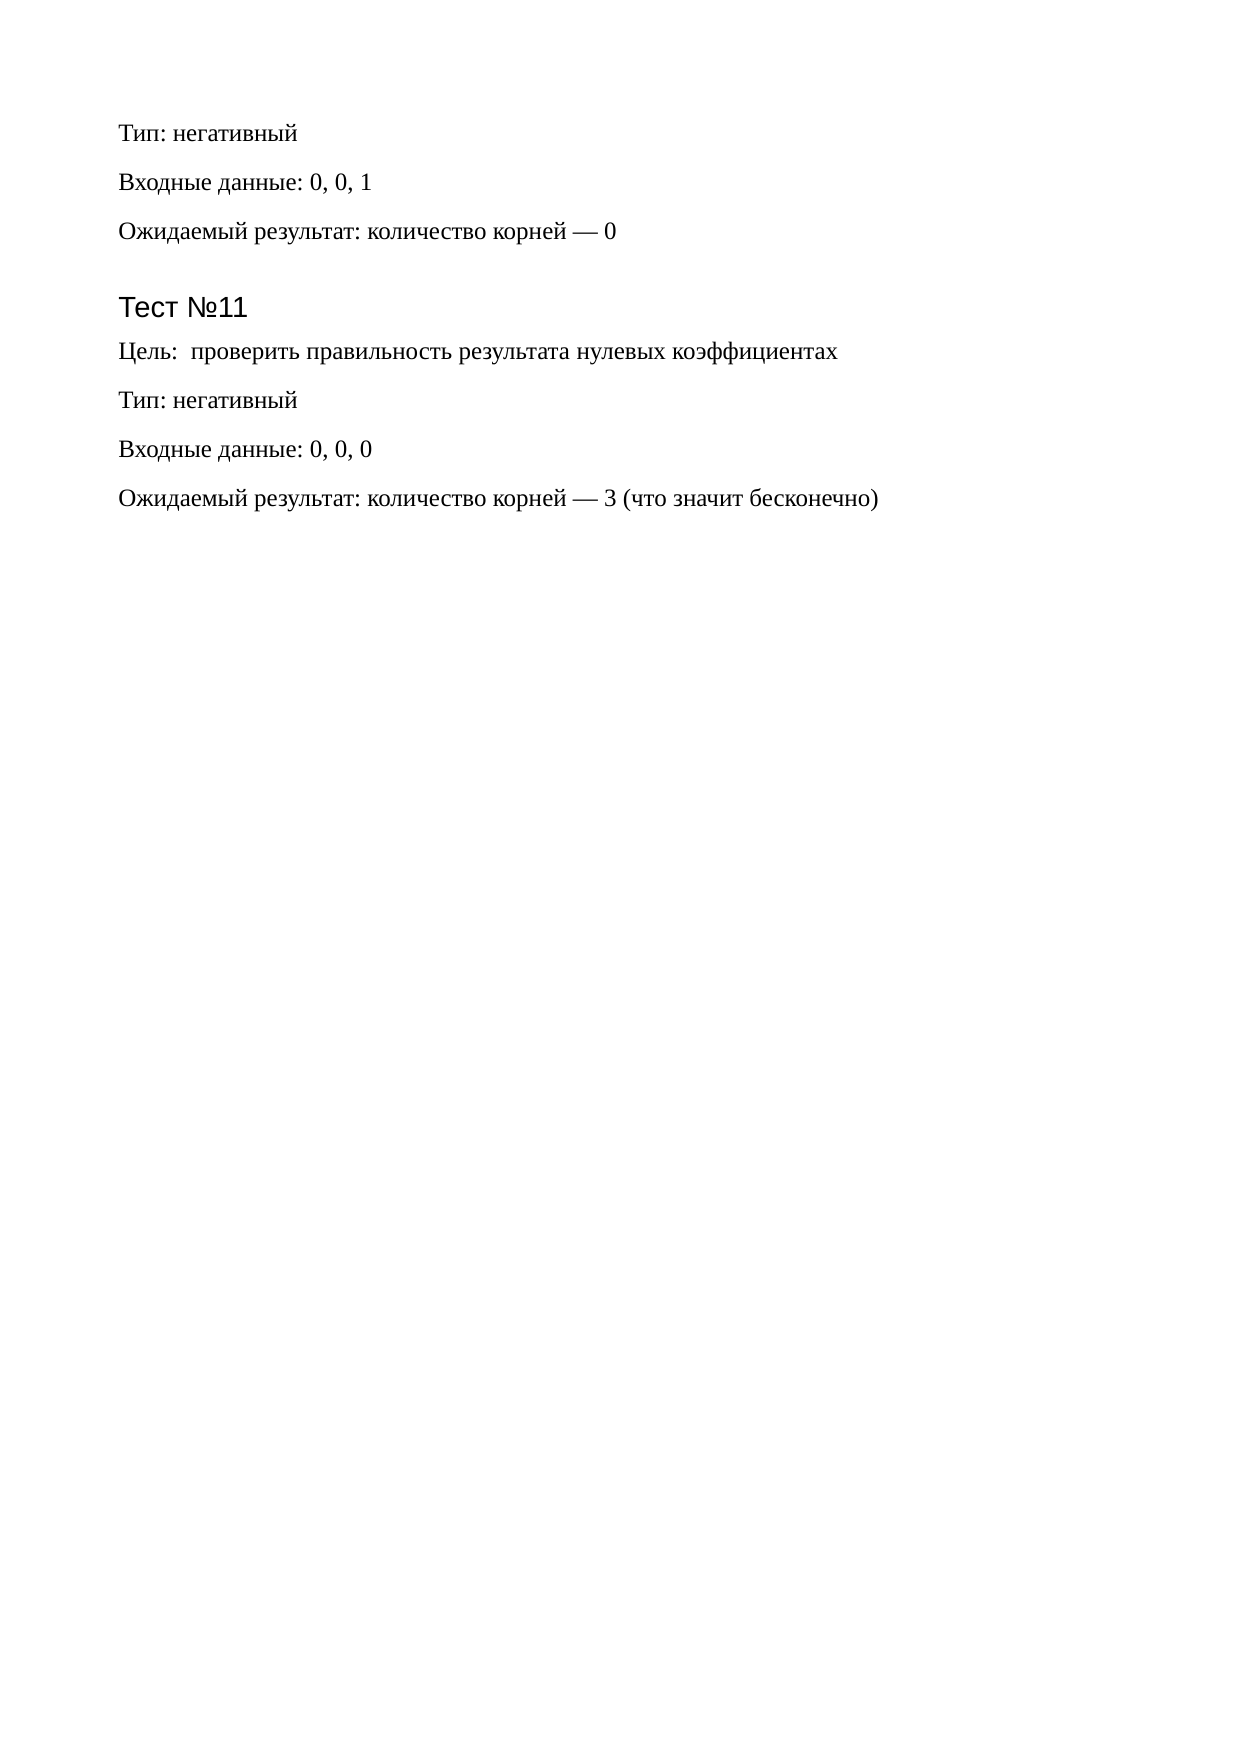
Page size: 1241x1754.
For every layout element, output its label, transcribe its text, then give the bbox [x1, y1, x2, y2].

subtitle Тест №11 [118, 290, 1122, 324]
text Входные данные: 0, 0, 1 [118, 167, 1122, 196]
text Цель: проверить правильность результата нулевых коэффициентах [118, 336, 1122, 365]
text Тип: негативный [118, 385, 1122, 414]
text Входные данные: 0, 0, 0 [118, 434, 1122, 463]
text Ожидаемый результат: количество корней — 0 [118, 216, 1122, 245]
text Ожидаемый результат: количество корней — 3 (что значит бесконечно) [118, 483, 1122, 512]
text Тип: негативный [118, 118, 1122, 147]
